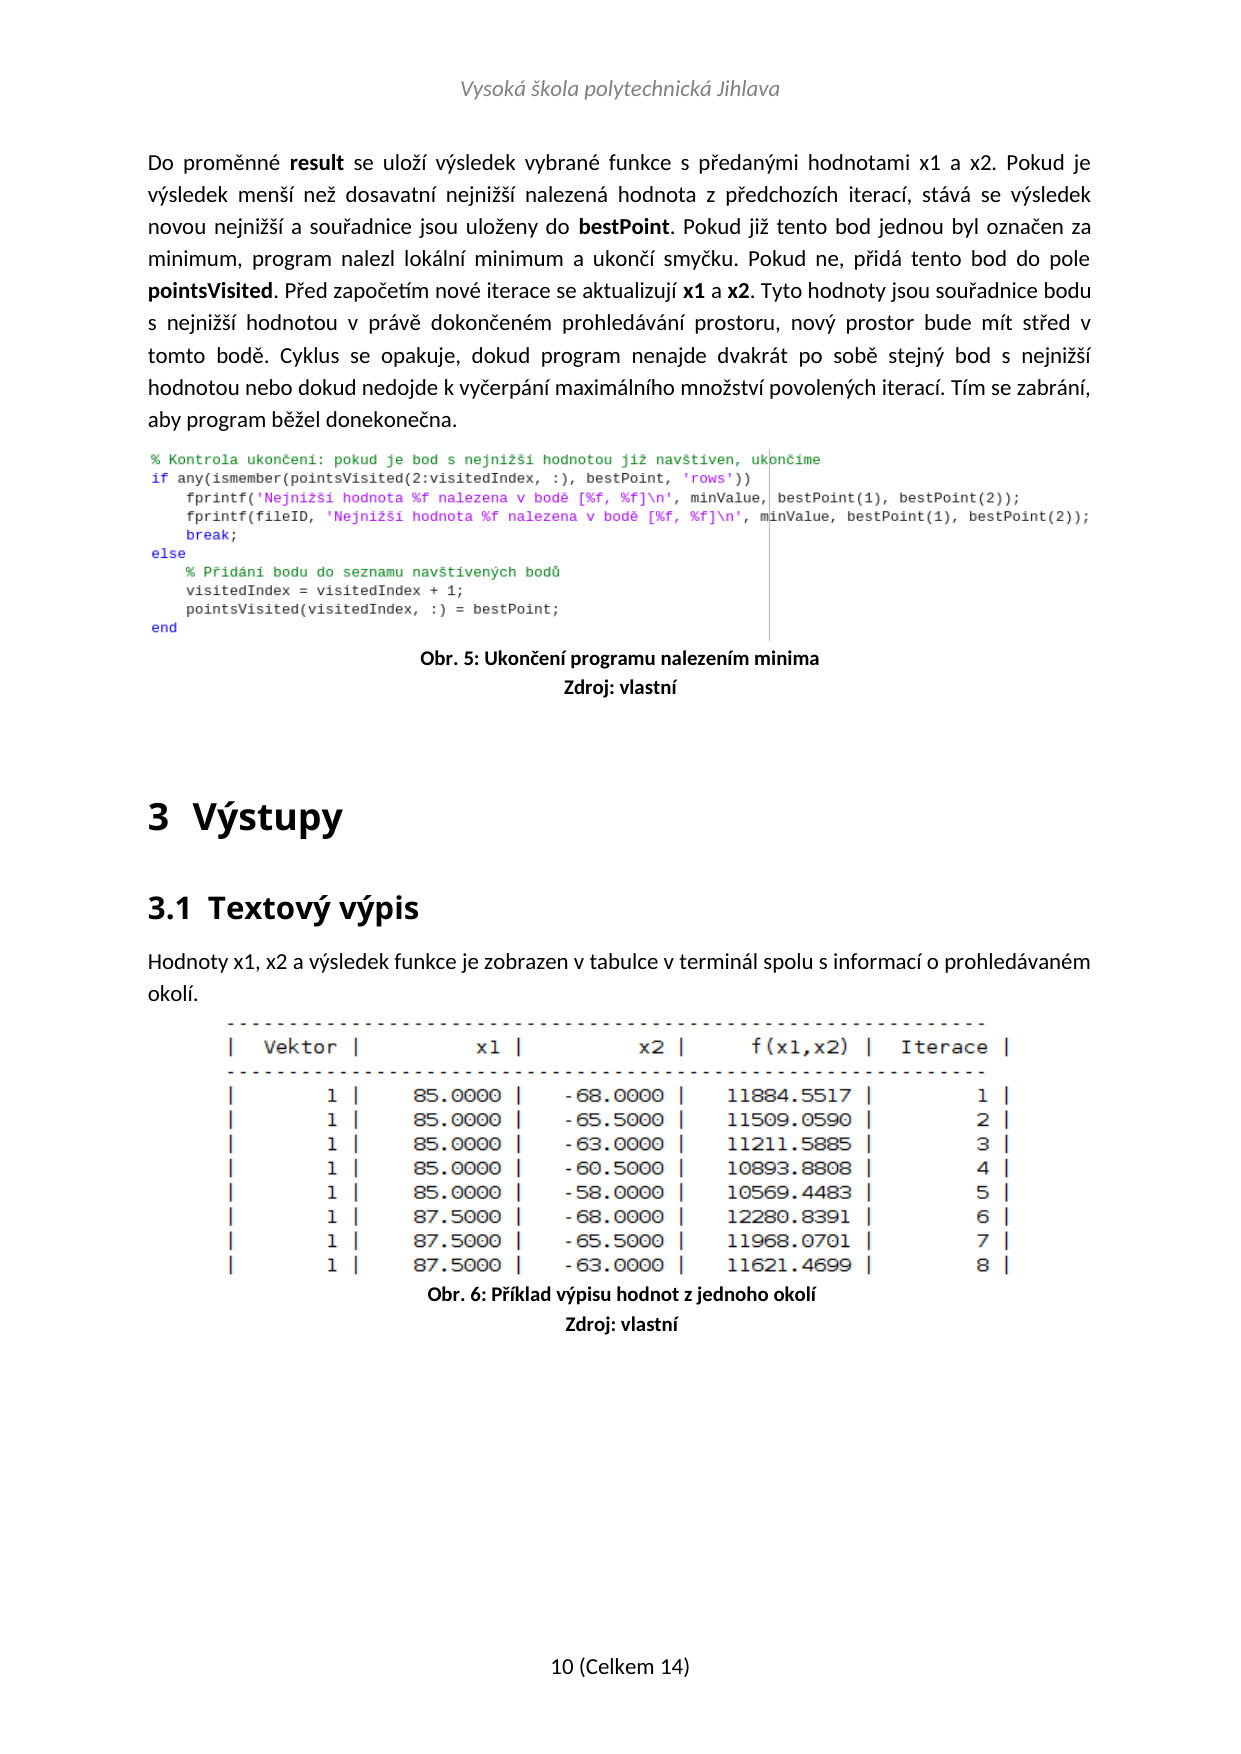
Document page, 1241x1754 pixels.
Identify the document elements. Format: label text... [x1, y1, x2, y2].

subtitle Textový výpis [148, 886, 1093, 928]
text Obr. 6: Příklad výpisu hodnot z jednoho okolí [224, 1278, 1019, 1307]
text Do proměnné result se uloží výsledek vybrané funkce s předanými hodnotami x1 a x2. Pokud je výsledek menší než dosavatní nejnižší nalezená hodnota z předchozích iterací, stává se výsledek novou nejnižší a souřadnice jsou uloženy do bestPoint. Pokud již tento bod jednou byl označen za minimum, program nalezl lokální minimum a ukončí smyčku. Pokud ne, přidá tento bod do pole pointsVisited. Před započetím nové iterace se aktualizují x1 a x2. Tyto hodnoty jsou souřadnice bodu s nejnižší hodnotou v právě dokončeném prohledávání prostoru, nový prostor bude mít střed v tomto bodě. Cyklus se opakuje, dokud program nenajde dvakrát po sobě stejný bod s nejnižší hodnotou nebo dokud nedojde k vyčerpání maximálního množství povolených iterací. Tím se zabrání, aby program běžel donekonečna. [148, 148, 1093, 433]
subtitle Výstupy [148, 790, 1093, 841]
text Zdroj: vlastní [148, 674, 1093, 699]
text Zdroj: vlastní [224, 1311, 1019, 1336]
picture [224, 1018, 1020, 1278]
text Obr. 5: Ukončení programu nalezením minima [148, 641, 1093, 670]
text Hodnoty x1, x2 a výsledek funkce je zobrazen v tabulce v terminál spolu s informací o prohledávaném okolí. [148, 947, 1093, 1411]
picture [147, 449, 1093, 641]
